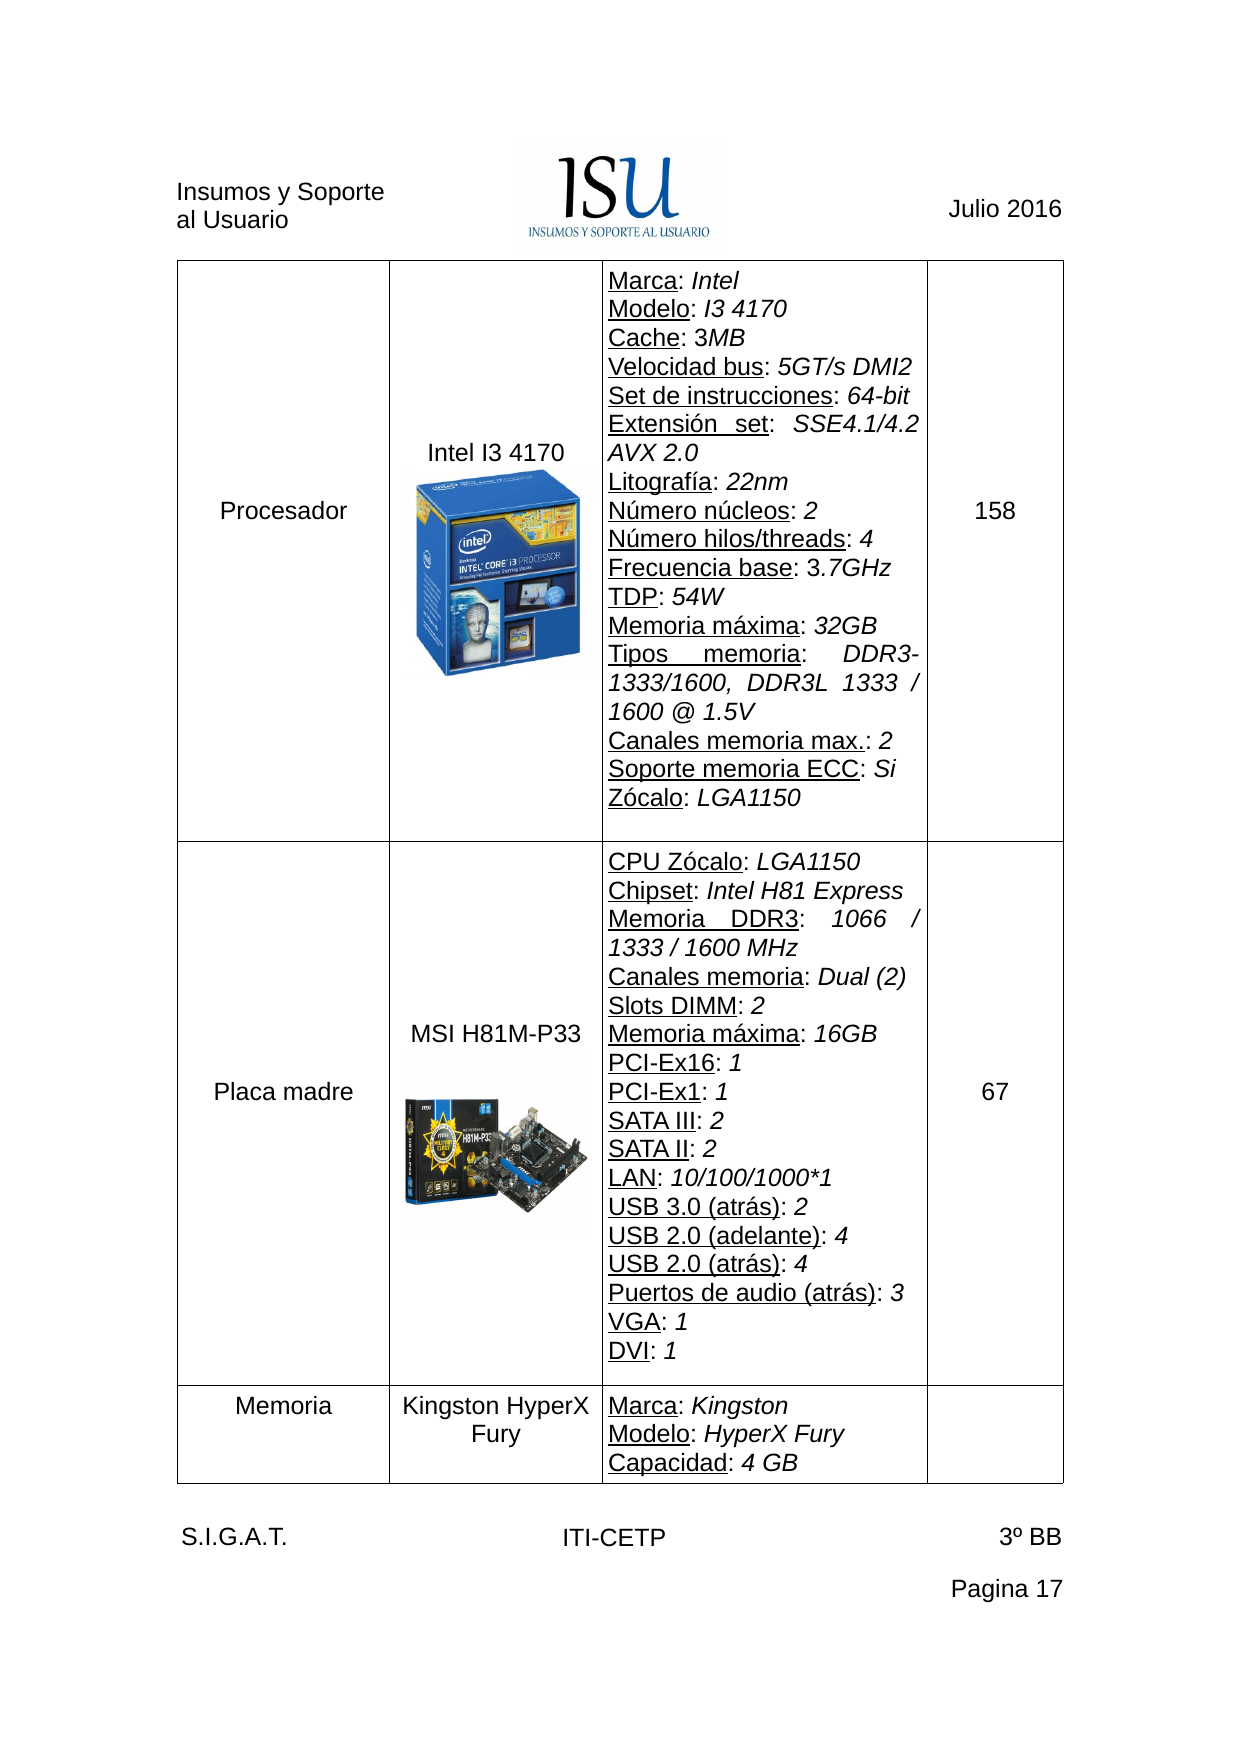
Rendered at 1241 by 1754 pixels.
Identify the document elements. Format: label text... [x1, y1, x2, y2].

table_cell Memoria [178, 1386, 389, 1483]
table_cell Procesador [178, 261, 389, 841]
table_cell 158 [928, 261, 1063, 841]
table_cell Marca: Kingston Modelo: HyperX Fury Capacidad: 4 GB [603, 1386, 927, 1483]
picture [517, 138, 723, 252]
table_cell CPU Zócalo: LGA1150 Chipset: Intel H81 Express Memoria DDR3: 1066 / 1333 / 1600 MHz Canales memoria: Dual (2) Slots DIMM: 2 Memoria máxima: 16GB PCI-Ex16: 1 PCI-Ex1: 1 SATA III: 2 SATA II: 2 LAN: 10/100/1000*1 USB 3.0 (atrás): 2 USB 2.0 (adelante): 4 USB 2.0 (atrás): 4 Puertos de audio (atrás): 3 VGA: 1 DVI: 1 [603, 842, 927, 1385]
table_cell [928, 1386, 1063, 1483]
picture [402, 467, 593, 678]
table_cell Kingston HyperX Fury [390, 1386, 602, 1483]
picture [401, 1048, 591, 1238]
table_cell Placa madre [178, 842, 389, 1385]
table_cell 67 [928, 842, 1063, 1385]
table_cell MSI H81M-P33 [390, 842, 602, 1385]
table_cell Marca: Intel Modelo: I3 4170 Cache: 3MB Velocidad bus: 5GT/s DMI2 Set de instrucciones: 64-bit Extensión set: SSE4.1/4.2 AVX 2.0 Litografía: 22nm Número núcleos: 2 Número hilos/threads: 4 Frecuencia base: 3.7GHz TDP: 54W Memoria máxima: 32GB Tipos memoria: DDR3-1333/1600, DDR3L 1333 / 1600 @ 1.5V Canales memoria max.: 2 Soporte memoria ECC: Si Zócalo: LGA1150 [603, 261, 927, 841]
table_cell Intel I3 4170 [390, 261, 602, 841]
